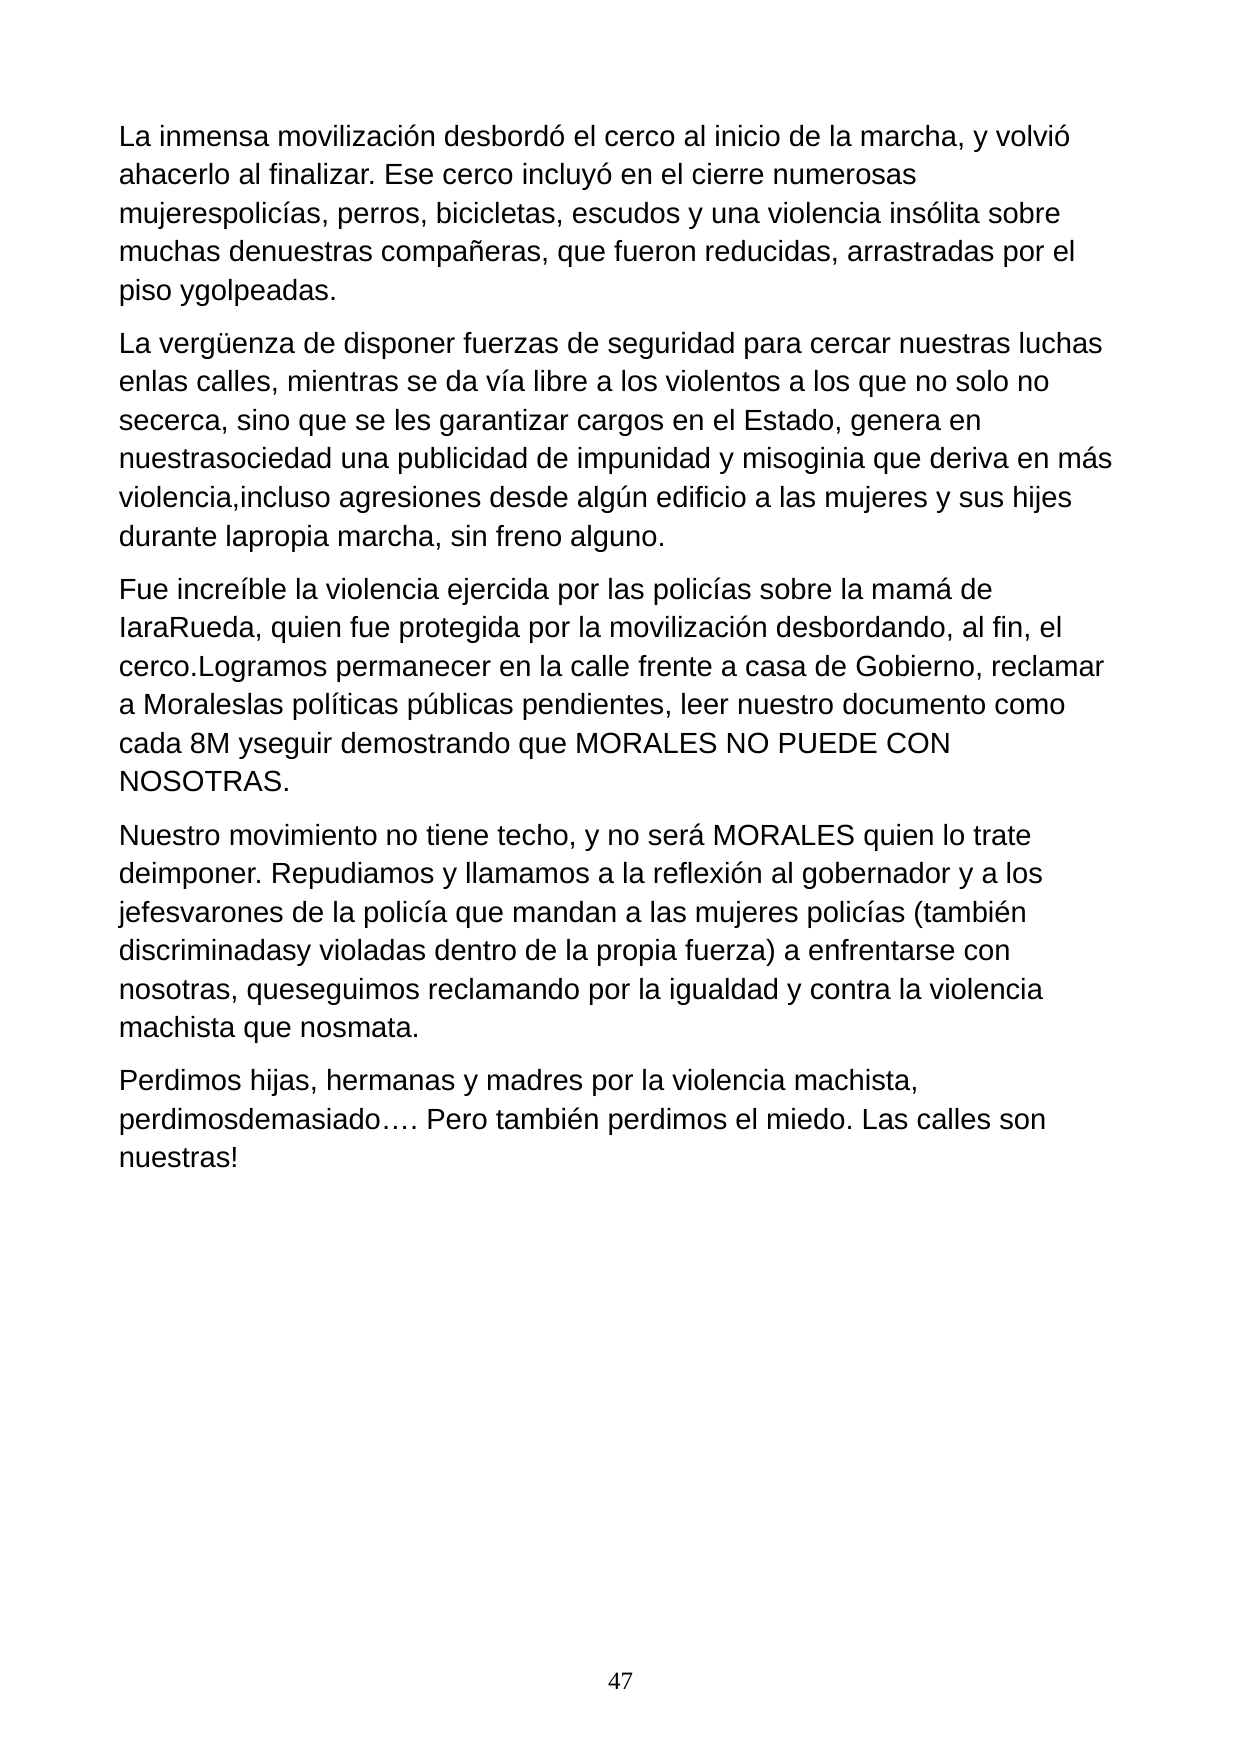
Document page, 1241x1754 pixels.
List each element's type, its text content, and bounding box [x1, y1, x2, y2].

text La inmensa movilización desbordó el cerco al inicio de la marcha, y volvió ahacerlo al finalizar. Ese cerco incluyó en el cierre numerosas mujerespolicías, perros, bicicletas, escudos y una violencia insólita sobre muchas denuestras compañeras, que fueron reducidas, arrastradas por el piso ygolpeadas. [118, 118, 1122, 306]
text Perdimos hijas, hermanas y madres por la violencia machista, perdimosdemasiado…. Pero también perdimos el miedo. Las calles son nuestras! [118, 1063, 1122, 1174]
text La vergüenza de disponer fuerzas de seguridad para cercar nuestras luchas enlas calles, mientras se da vía libre a los violentos a los que no solo no secerca, sino que se les garantizar cargos en el Estado, genera en nuestrasociedad una publicidad de impunidad y misoginia que deriva en más violencia,incluso agresiones desde algún edificio a las mujeres y sus hijes durante lapropia marcha, sin freno alguno. [118, 326, 1122, 552]
text Fue increíble la violencia ejercida por las policías sobre la mamá de IaraRueda, quien fue protegida por la movilización desbordando, al fin, el cerco.Logramos permanecer en la calle frente a casa de Gobierno, reclamar a Moraleslas políticas públicas pendientes, leer nuestro documento como cada 8M yseguir demostrando que MORALES NO PUEDE CON NOSOTRAS. [118, 572, 1122, 798]
text Nuestro movimiento no tiene techo, y no será MORALES quien lo trate deimponer. Repudiamos y llamamos a la reflexión al gobernador y a los jefesvarones de la policía que mandan a las mujeres policías (también discriminadasy violadas dentro de la propia fuerza) a enfrentarse con nosotras, queseguimos reclamando por la igualdad y contra la violencia machista que nosmata. [118, 817, 1122, 1044]
